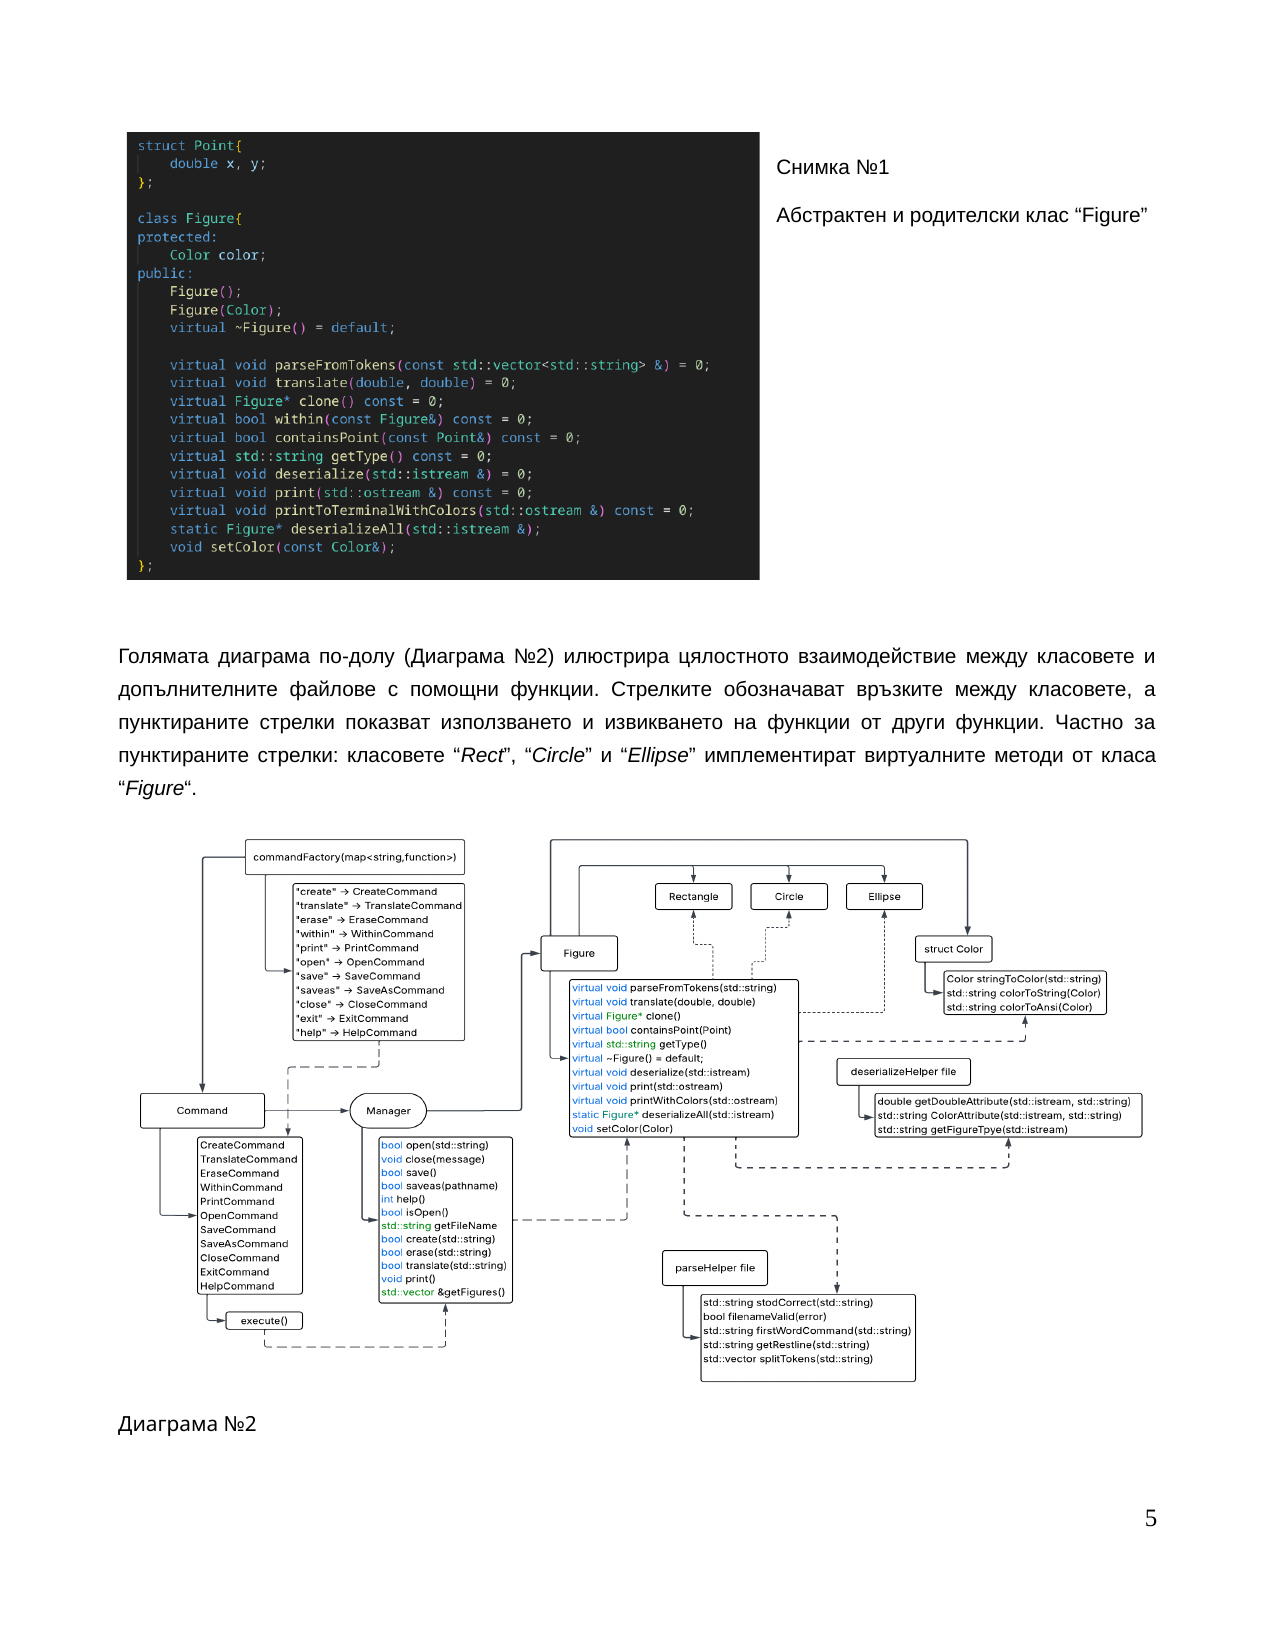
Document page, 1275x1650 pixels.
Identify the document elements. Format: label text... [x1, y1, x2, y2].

picture [126, 132, 760, 580]
picture [121, 822, 1161, 1399]
text Голямата диаграма по-долу (Диаграма №2) илюстрира цялостното взаимодействие между класовете и допълнителните файлове с помощни функции. Стрелките обозначават връзките между класовете, а пунктираните стрелки показват използването и извикването на функции от други функции. Частно за пунктираните стрелки: класовете “Rect”, “Circle” и “Ellipse” имплементират виртуалните методи от класа “Figure“. [118, 637, 1157, 802]
